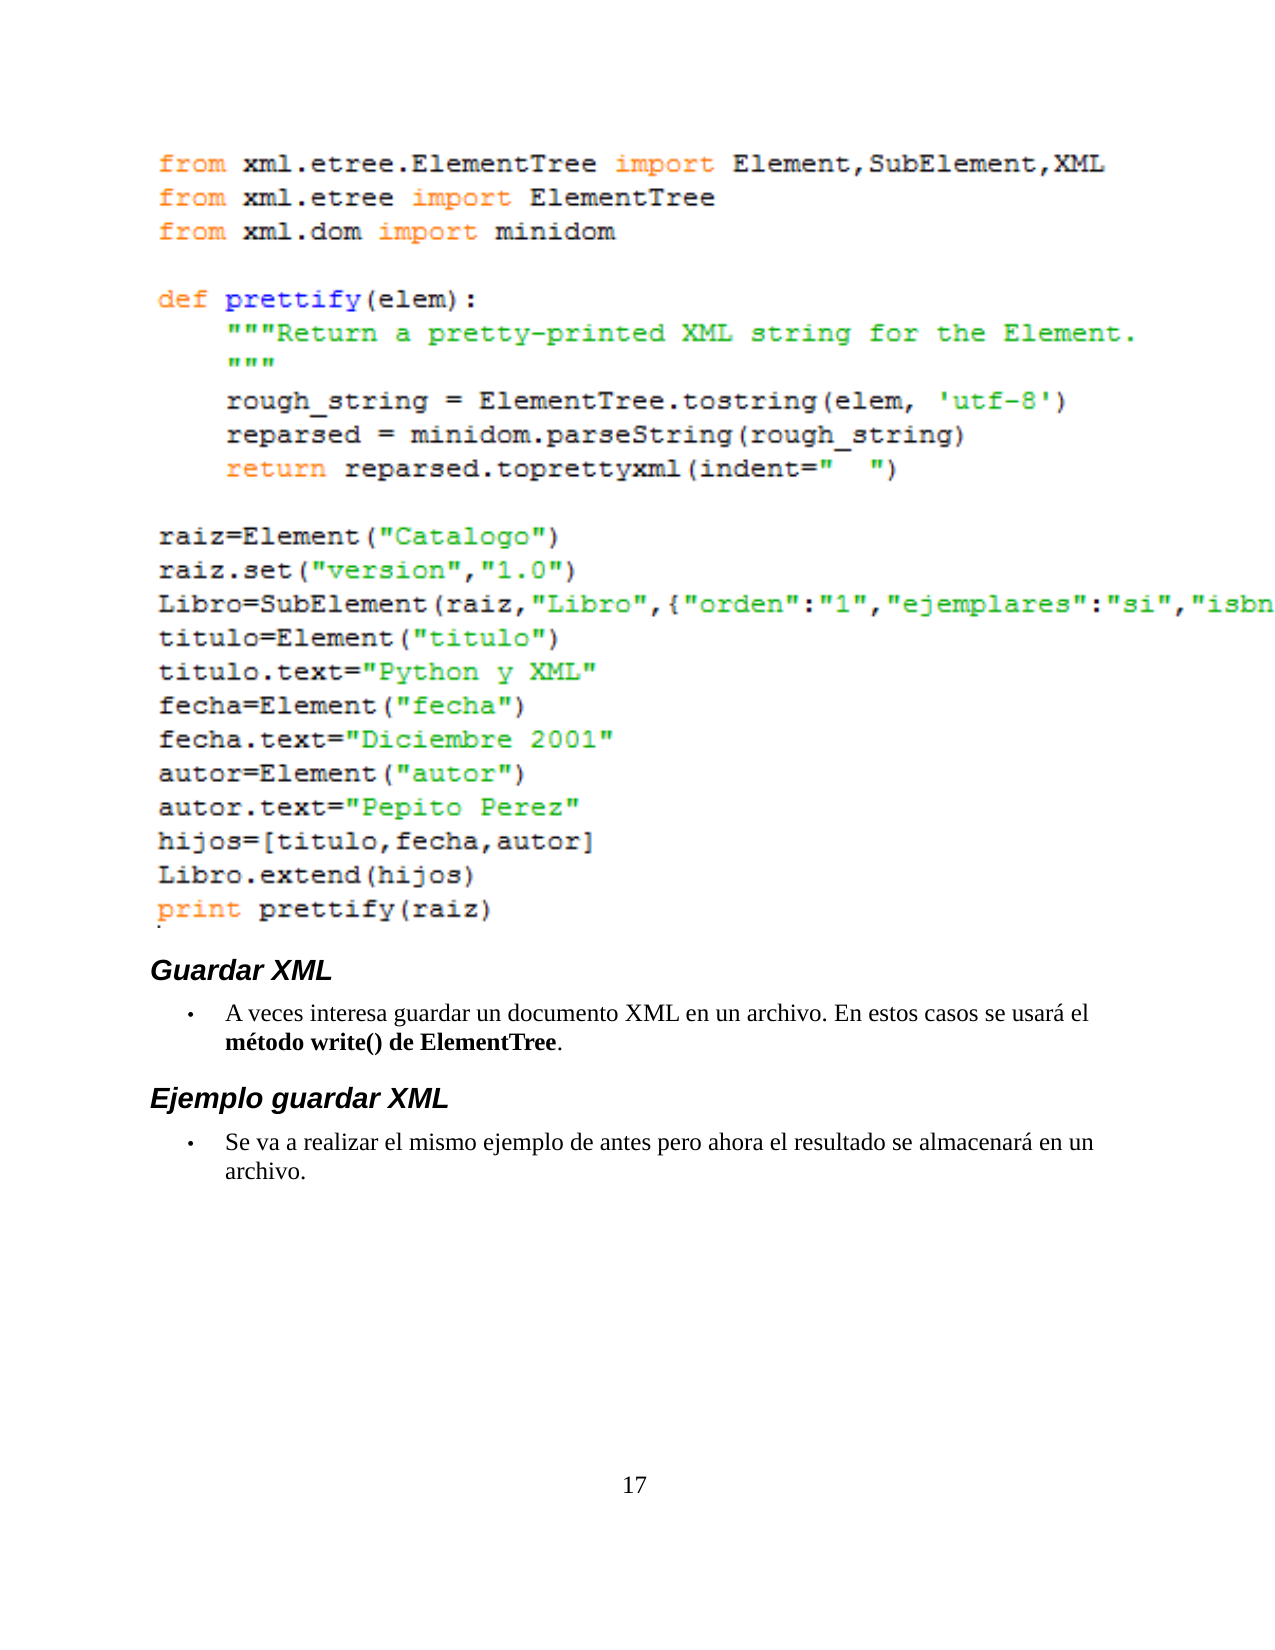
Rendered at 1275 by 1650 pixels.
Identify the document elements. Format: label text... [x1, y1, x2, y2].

picture [150, 150, 1275, 928]
subtitle Ejemplo guardar XML [150, 1081, 1125, 1114]
subtitle Guardar XML [150, 952, 1125, 986]
list A veces interesa guardar un documento XML en un archivo. En estos casos se usará el método write() de ElementTree. [187, 998, 1125, 1056]
list Se va a realizar el mismo ejemplo de antes pero ahora el resultado se almacenará en un archivo. [187, 1127, 1125, 1184]
